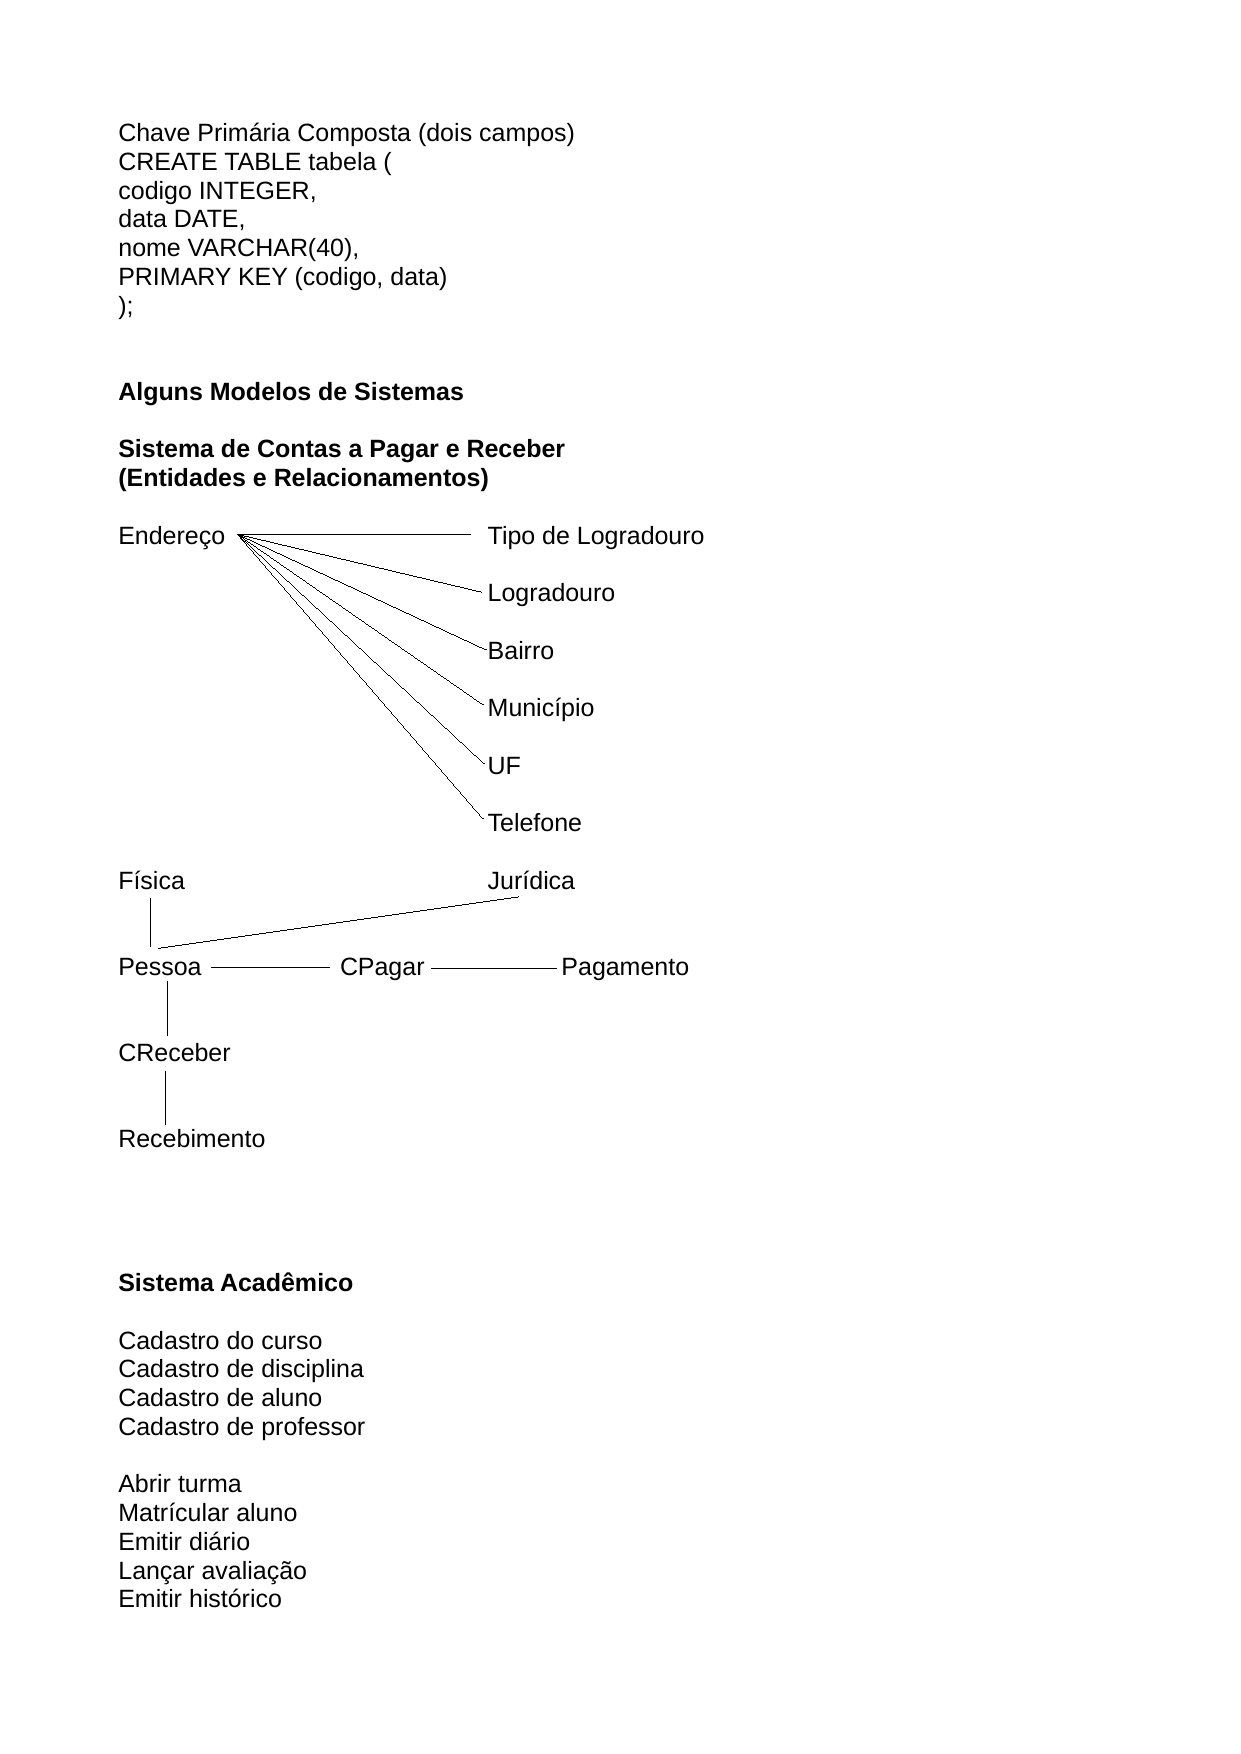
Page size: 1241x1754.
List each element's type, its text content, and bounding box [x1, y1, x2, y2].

text Cadastro de professor [118, 1412, 1122, 1441]
text Abrir turma [118, 1469, 1122, 1498]
text Logradouro [118, 578, 1122, 607]
text nome VARCHAR(40), [118, 233, 1122, 262]
text ); [118, 291, 1122, 319]
text Cadastro de disciplina [118, 1354, 1122, 1383]
text Cadastro de aluno [118, 1383, 1122, 1412]
text Emitir diário [118, 1527, 1122, 1556]
text (Entidades e Relacionamentos) [118, 463, 1122, 492]
text data DATE, [118, 204, 1122, 233]
text PRIMARY KEY (codigo, data) [118, 262, 1122, 291]
text Física Jurídica [118, 866, 1122, 894]
text Município [118, 693, 1122, 722]
text Alguns Modelos de Sistemas [118, 377, 1122, 406]
text Recebimento [118, 1124, 1122, 1153]
text UF [118, 751, 1122, 779]
text Sistema Acadêmico [118, 1268, 1122, 1297]
text Chave Primária Composta (dois campos) [118, 118, 1122, 147]
text Bairro [118, 636, 1122, 664]
text Endereço Tipo de Logradouro [118, 521, 1122, 549]
text Lançar avaliação [118, 1556, 1122, 1584]
text Emitir histórico [118, 1584, 1122, 1613]
text Matrícular aluno [118, 1498, 1122, 1527]
text Pessoa CPagar Pagamento [118, 952, 1122, 981]
text Sistema de Contas a Pagar e Receber [118, 434, 1122, 463]
text Telefone [118, 808, 1122, 837]
text codigo INTEGER, [118, 176, 1122, 204]
text CReceber [118, 1038, 1122, 1067]
text Cadastro do curso [118, 1326, 1122, 1354]
text CREATE TABLE tabela ( [118, 147, 1122, 176]
